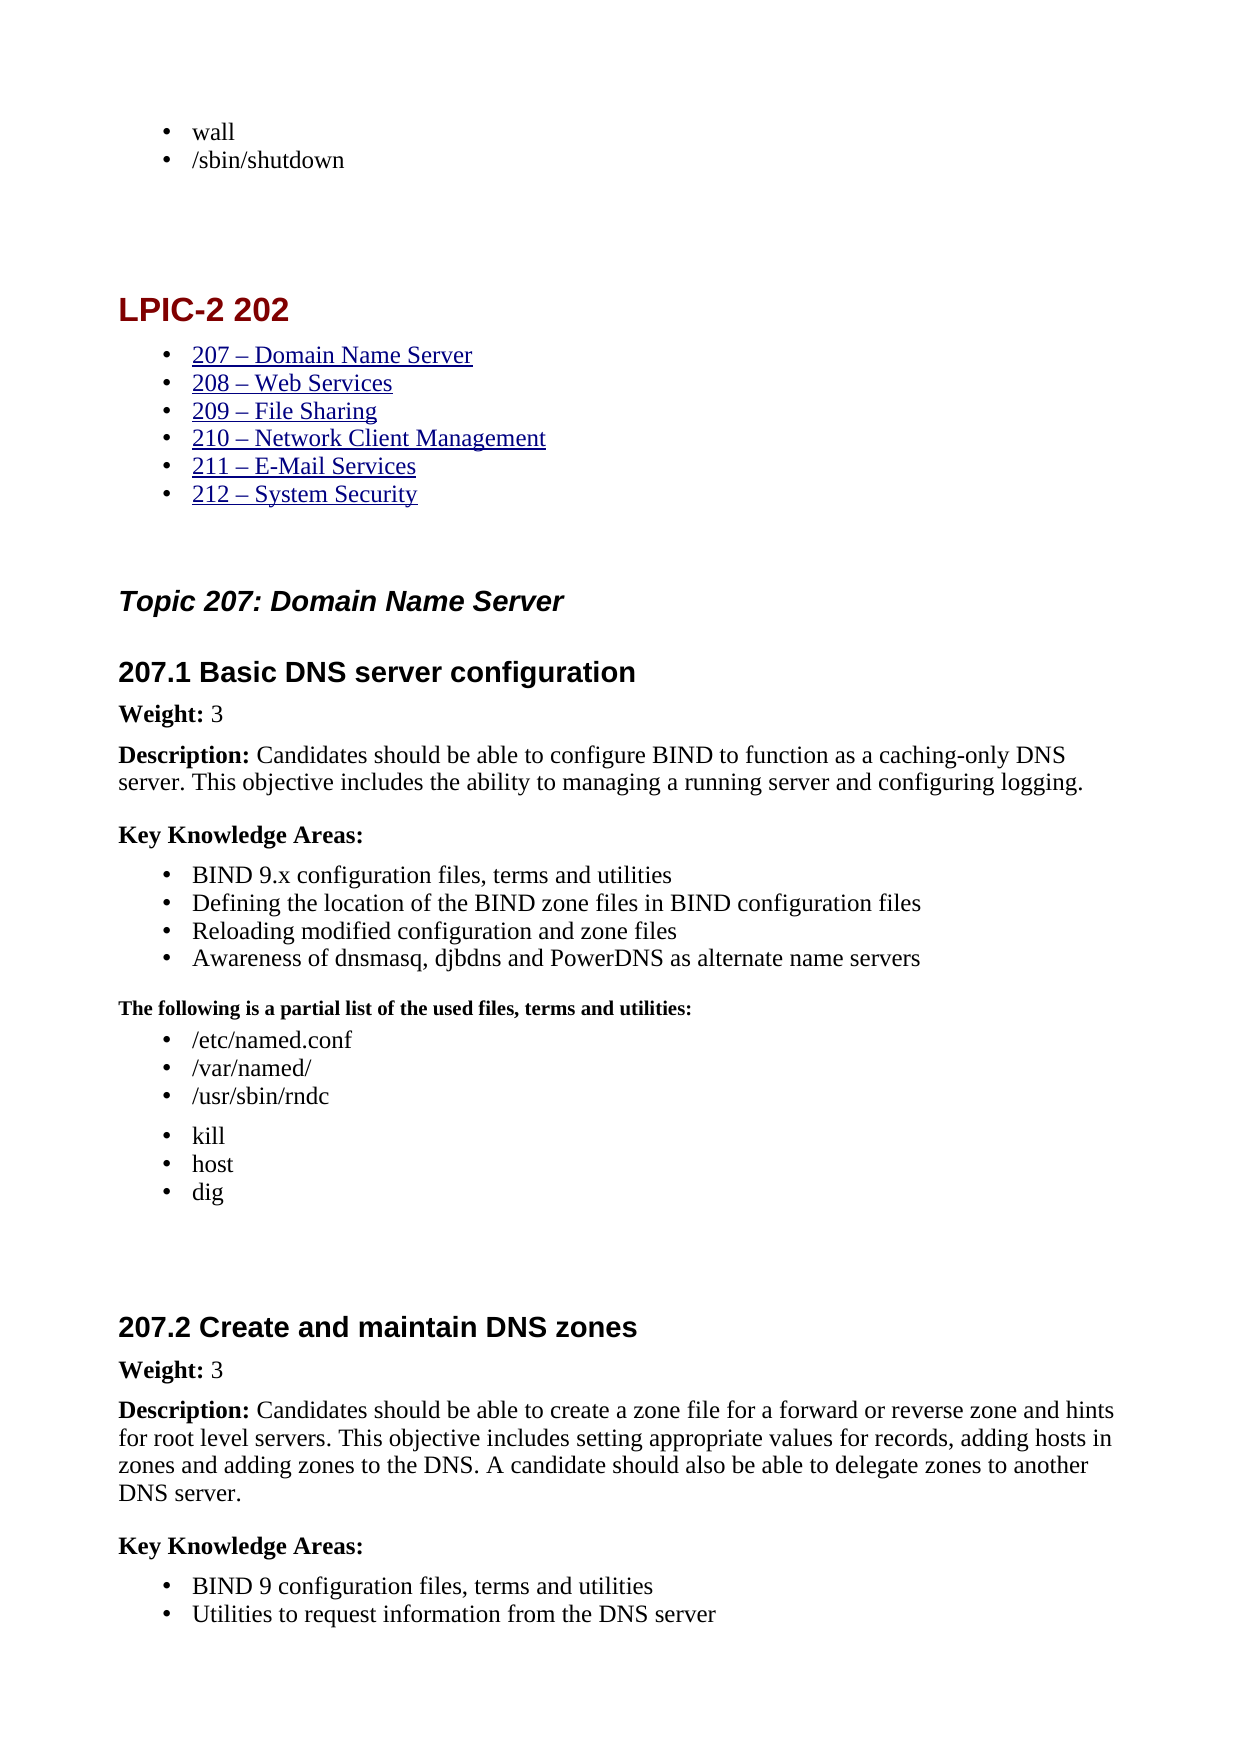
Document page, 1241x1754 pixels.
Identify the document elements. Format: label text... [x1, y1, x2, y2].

list wall [162, 118, 1122, 146]
list Awareness of dnsmasq, djbdns and PowerDNS as alternate name servers [162, 944, 1122, 972]
list 211 – E-Mail Services [162, 452, 1122, 480]
list 208 – Web Services [162, 369, 1122, 397]
subtitle Key Knowledge Areas: [118, 821, 1122, 849]
subtitle The following is a partial list of the used files, terms and utilities: [118, 997, 1122, 1020]
list /usr/sbin/rndc [162, 1082, 1122, 1110]
subtitle Key Knowledge Areas: [118, 1532, 1122, 1560]
list /var/named/ [162, 1054, 1122, 1082]
subtitle LPIC-2 202 [118, 291, 1122, 329]
list BIND 9.x configuration files, terms and utilities [162, 861, 1122, 889]
list 207 – Domain Name Server [162, 341, 1122, 369]
list 209 – File Sharing [162, 397, 1122, 424]
subtitle 207.2 Create and maintain DNS zones [118, 1311, 1122, 1343]
text Weight: 3 [118, 701, 1122, 728]
subtitle Topic 207: Domain Name Server [118, 585, 1122, 618]
list kill [162, 1122, 1122, 1150]
list Reloading modified configuration and zone files [162, 917, 1122, 944]
list /etc/named.conf [162, 1027, 1122, 1054]
list 210 – Network Client Management [162, 424, 1122, 452]
list /sbin/shutdown [162, 146, 1122, 173]
list host [162, 1150, 1122, 1178]
list BIND 9 configuration files, terms and utilities [162, 1572, 1122, 1600]
list Utilities to request information from the DNS server [162, 1600, 1122, 1628]
text Weight: 3 [118, 1356, 1122, 1384]
text Description: Candidates should be able to configure BIND to function as a caching-only DNS server. This objective includes the ability to managing a running server and configuring logging. [118, 741, 1122, 796]
text Description: Candidates should be able to create a zone file for a forward or reverse zone and hints for root level servers. This objective includes setting appropriate values for records, adding hosts in zones and adding zones to the DNS. A candidate should also be able to delegate zones to another DNS server. [118, 1396, 1122, 1507]
subtitle 207.1 Basic DNS server configuration [118, 656, 1122, 688]
list Defining the location of the BIND zone files in BIND configuration files [162, 889, 1122, 917]
list dig [162, 1178, 1122, 1205]
list 212 – System Security [162, 480, 1122, 508]
